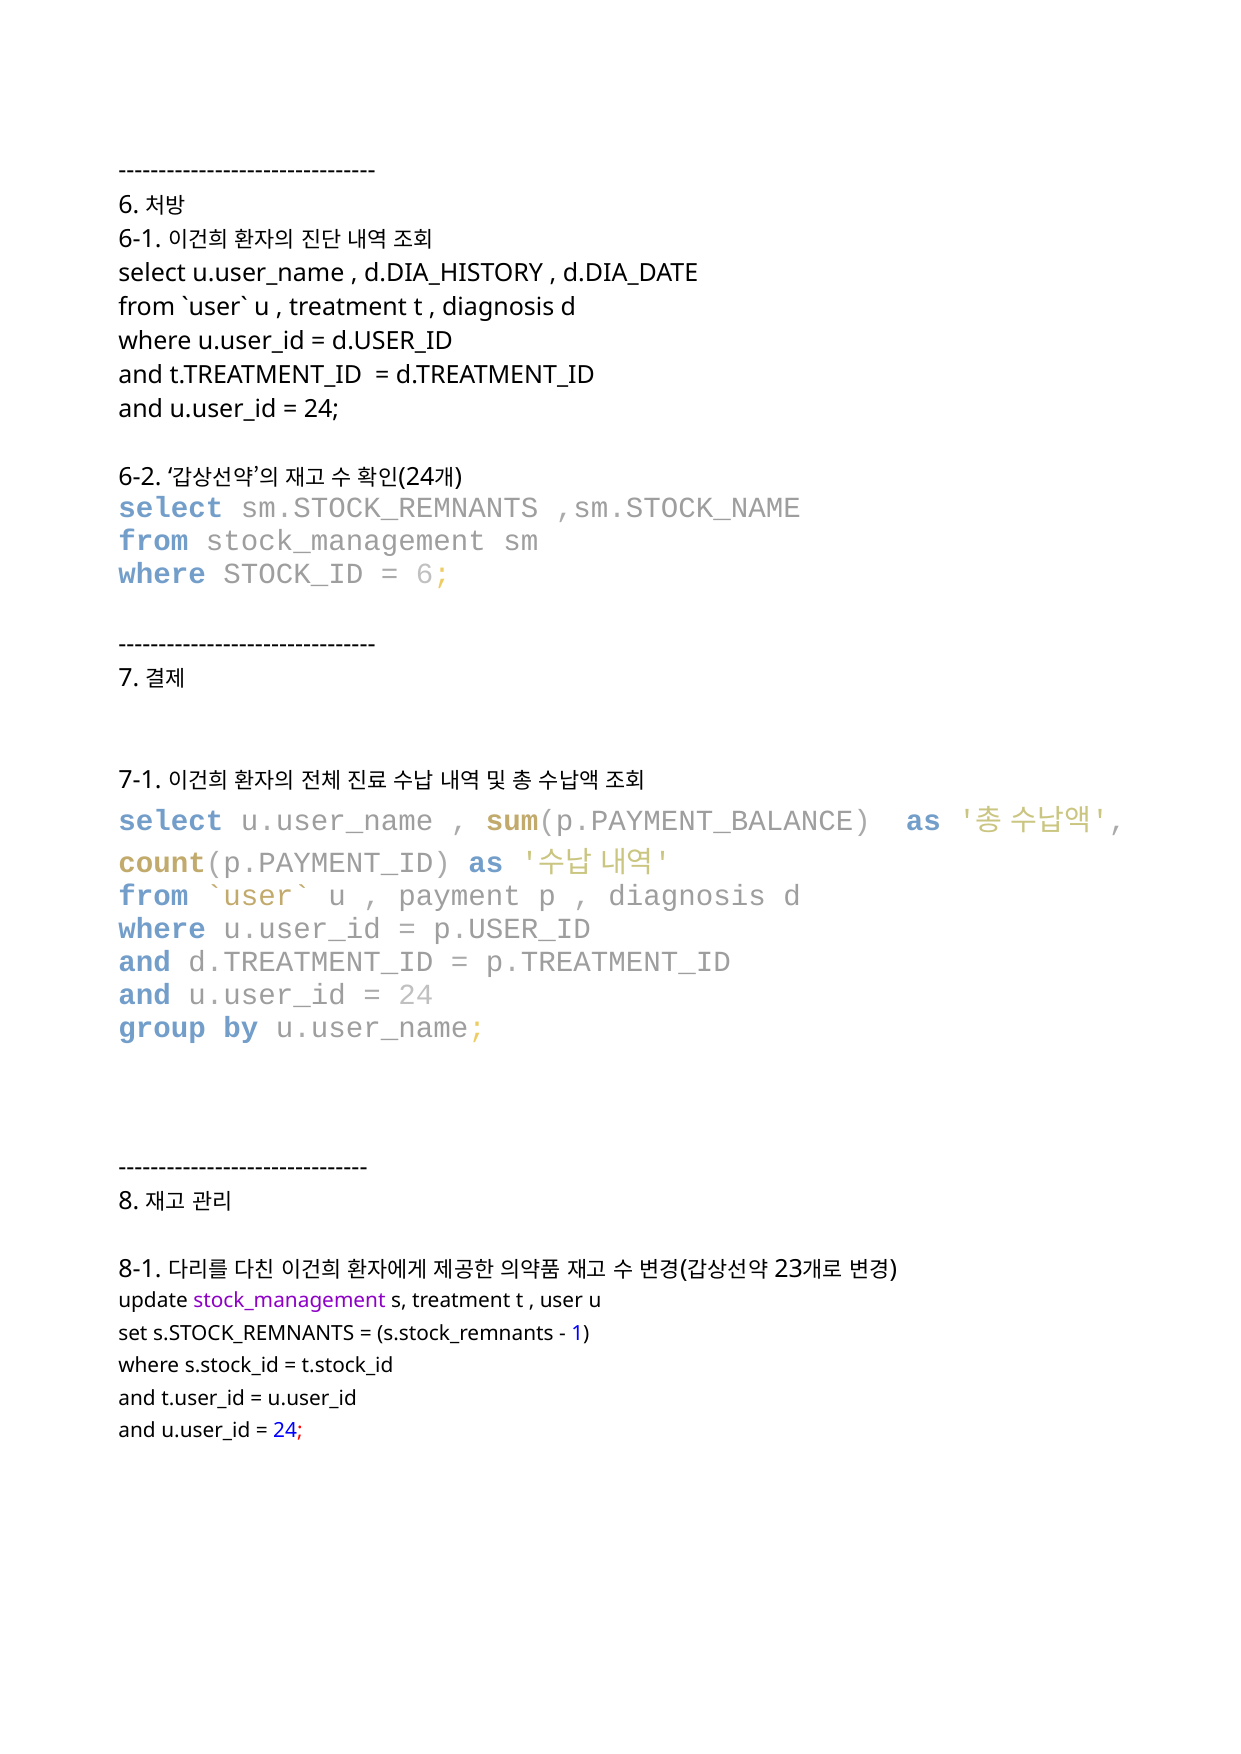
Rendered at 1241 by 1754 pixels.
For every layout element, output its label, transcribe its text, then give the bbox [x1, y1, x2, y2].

text 8-1. 다리를 다친 이건희 환자에게 제공한 의약품 재고 수 변경(갑상선약 23개로 변경) [118, 1251, 1122, 1285]
text -------------------------------- [118, 152, 1122, 186]
text and t.user_id = u.user_id [118, 1383, 1122, 1411]
text where s.stock_id = t.stock_id [118, 1350, 1122, 1379]
text and u.user_id = 24; [118, 1415, 1122, 1444]
text where STOCK_ID = 6; [118, 559, 1122, 592]
text 6. 처방 [118, 186, 1122, 220]
text update stock_management s, treatment t , user u [118, 1285, 1122, 1313]
text 8. 재고 관리 [118, 1183, 1122, 1217]
text set s.STOCK_REMNANTS = (s.stock_remnants - 1) [118, 1318, 1122, 1346]
text select u.user_name , d.DIA_HISTORY , d.DIA_DATE [118, 254, 1122, 288]
text -------------------------------- [118, 626, 1122, 660]
text from `user` u , payment p , diagnosis d [118, 881, 1122, 914]
text select u.user_name , sum(p.PAYMENT_BALANCE) as '총 수납액', [118, 796, 1122, 839]
text 6-1. 이건희 환자의 진단 내역 조회 [118, 220, 1122, 254]
text from `user` u , treatment t , diagnosis d [118, 288, 1122, 322]
text where u.user_id = d.USER_ID [118, 322, 1122, 357]
text select sm.STOCK_REMNANTS ,sm.STOCK_NAME [118, 493, 1122, 526]
text and u.user_id = 24 [118, 981, 1122, 1013]
text ------------------------------- [118, 1149, 1122, 1183]
text and u.user_id = 24; [118, 391, 1122, 425]
text and t.TREATMENT_ID = d.TREATMENT_ID [118, 357, 1122, 391]
text where u.user_id = p.USER_ID [118, 914, 1122, 947]
text 7-1. 이건희 환자의 전체 진료 수납 내역 및 총 수납액 조회 [118, 762, 1122, 796]
text from stock_management sm [118, 526, 1122, 559]
text count(p.PAYMENT_ID) as '수납 내역' [118, 839, 1122, 881]
text 6-2. ‘갑상선약’의 재고 수 확인(24개) [118, 459, 1122, 493]
text and d.TREATMENT_ID = p.TREATMENT_ID [118, 947, 1122, 981]
text 7. 결제 [118, 660, 1122, 694]
text group by u.user_name; [118, 1013, 1122, 1047]
